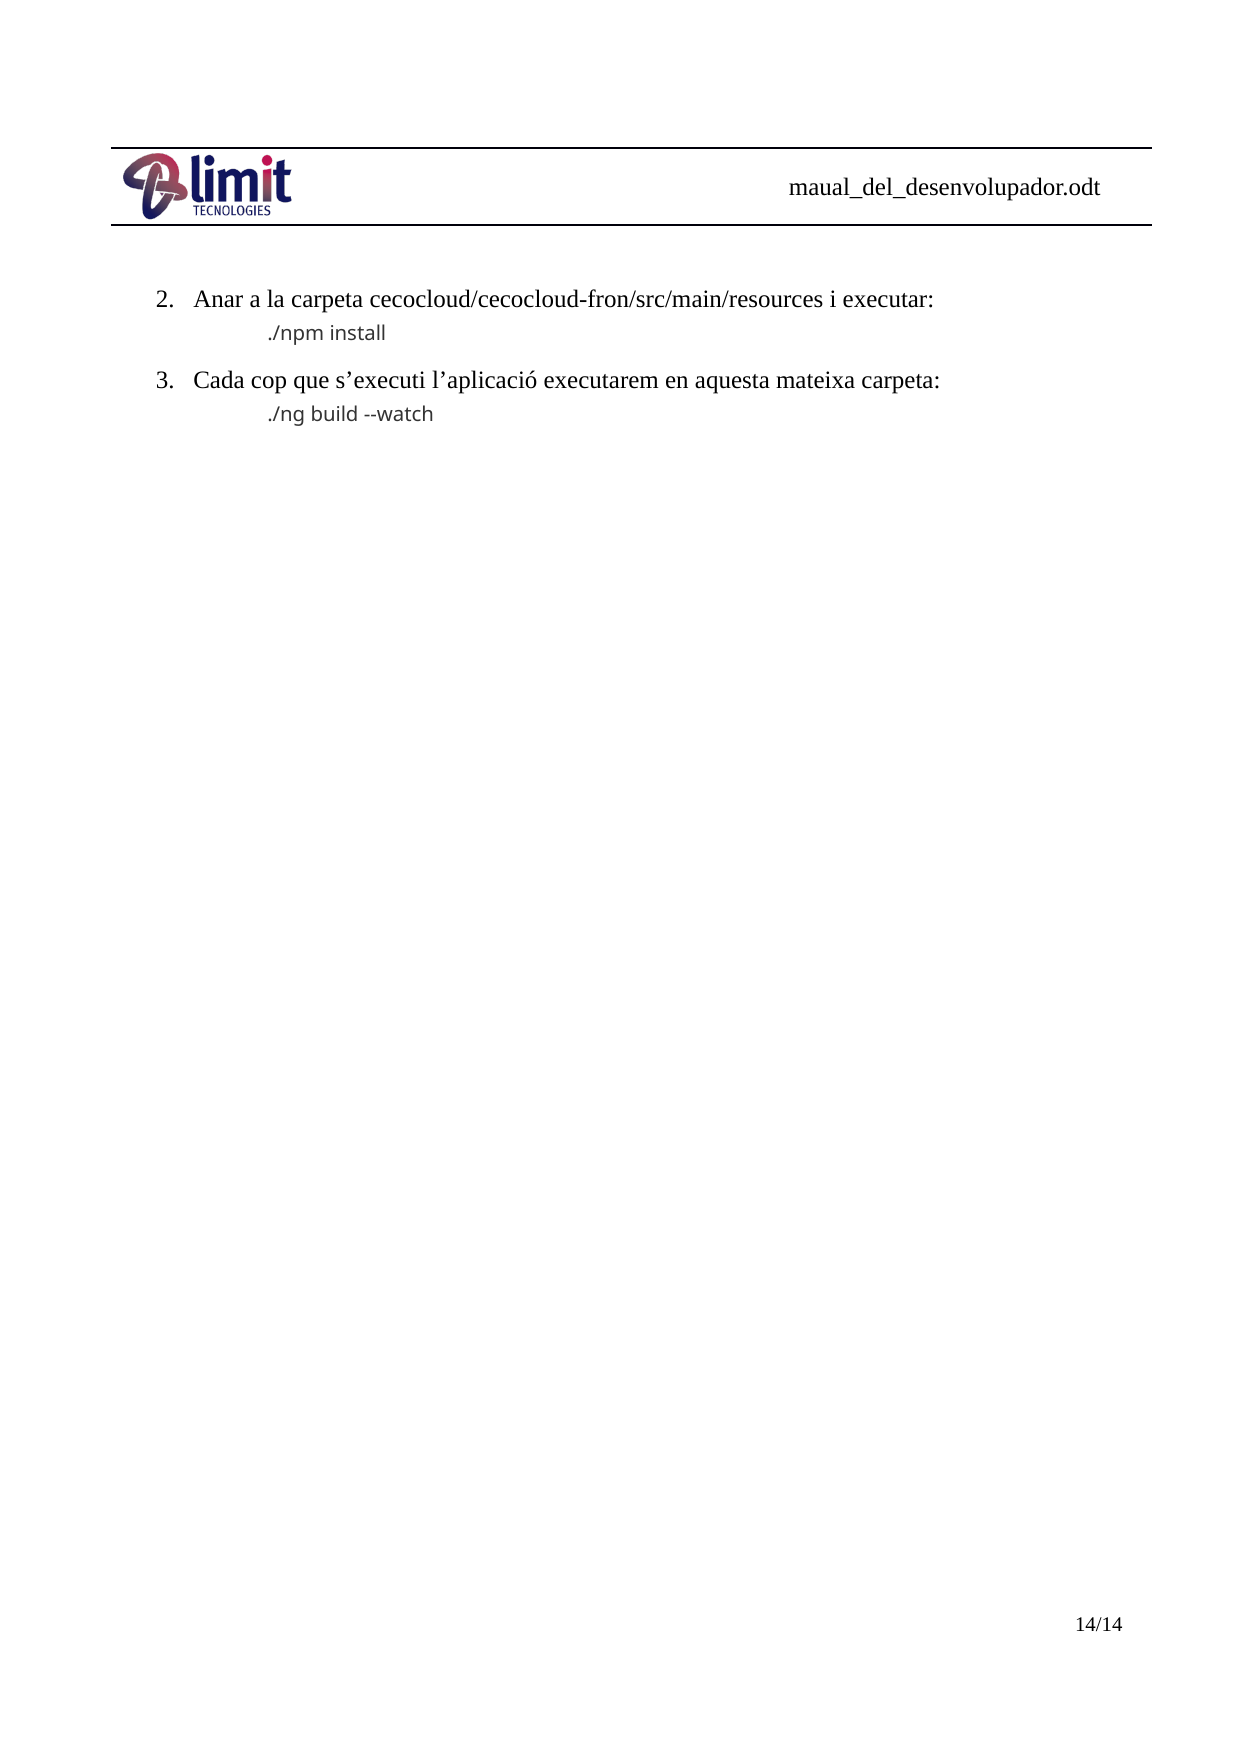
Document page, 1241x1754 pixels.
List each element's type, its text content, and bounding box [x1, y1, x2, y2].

list Anar a la carpeta cecocloud/cecocloud-fron/src/main/resources i executar: ./npm install [156, 284, 1122, 346]
list Cada cop que s’executi l’aplicació executarem en aquesta mateixa carpeta: ./ng build --watch [156, 365, 1122, 428]
picture [118, 148, 297, 224]
